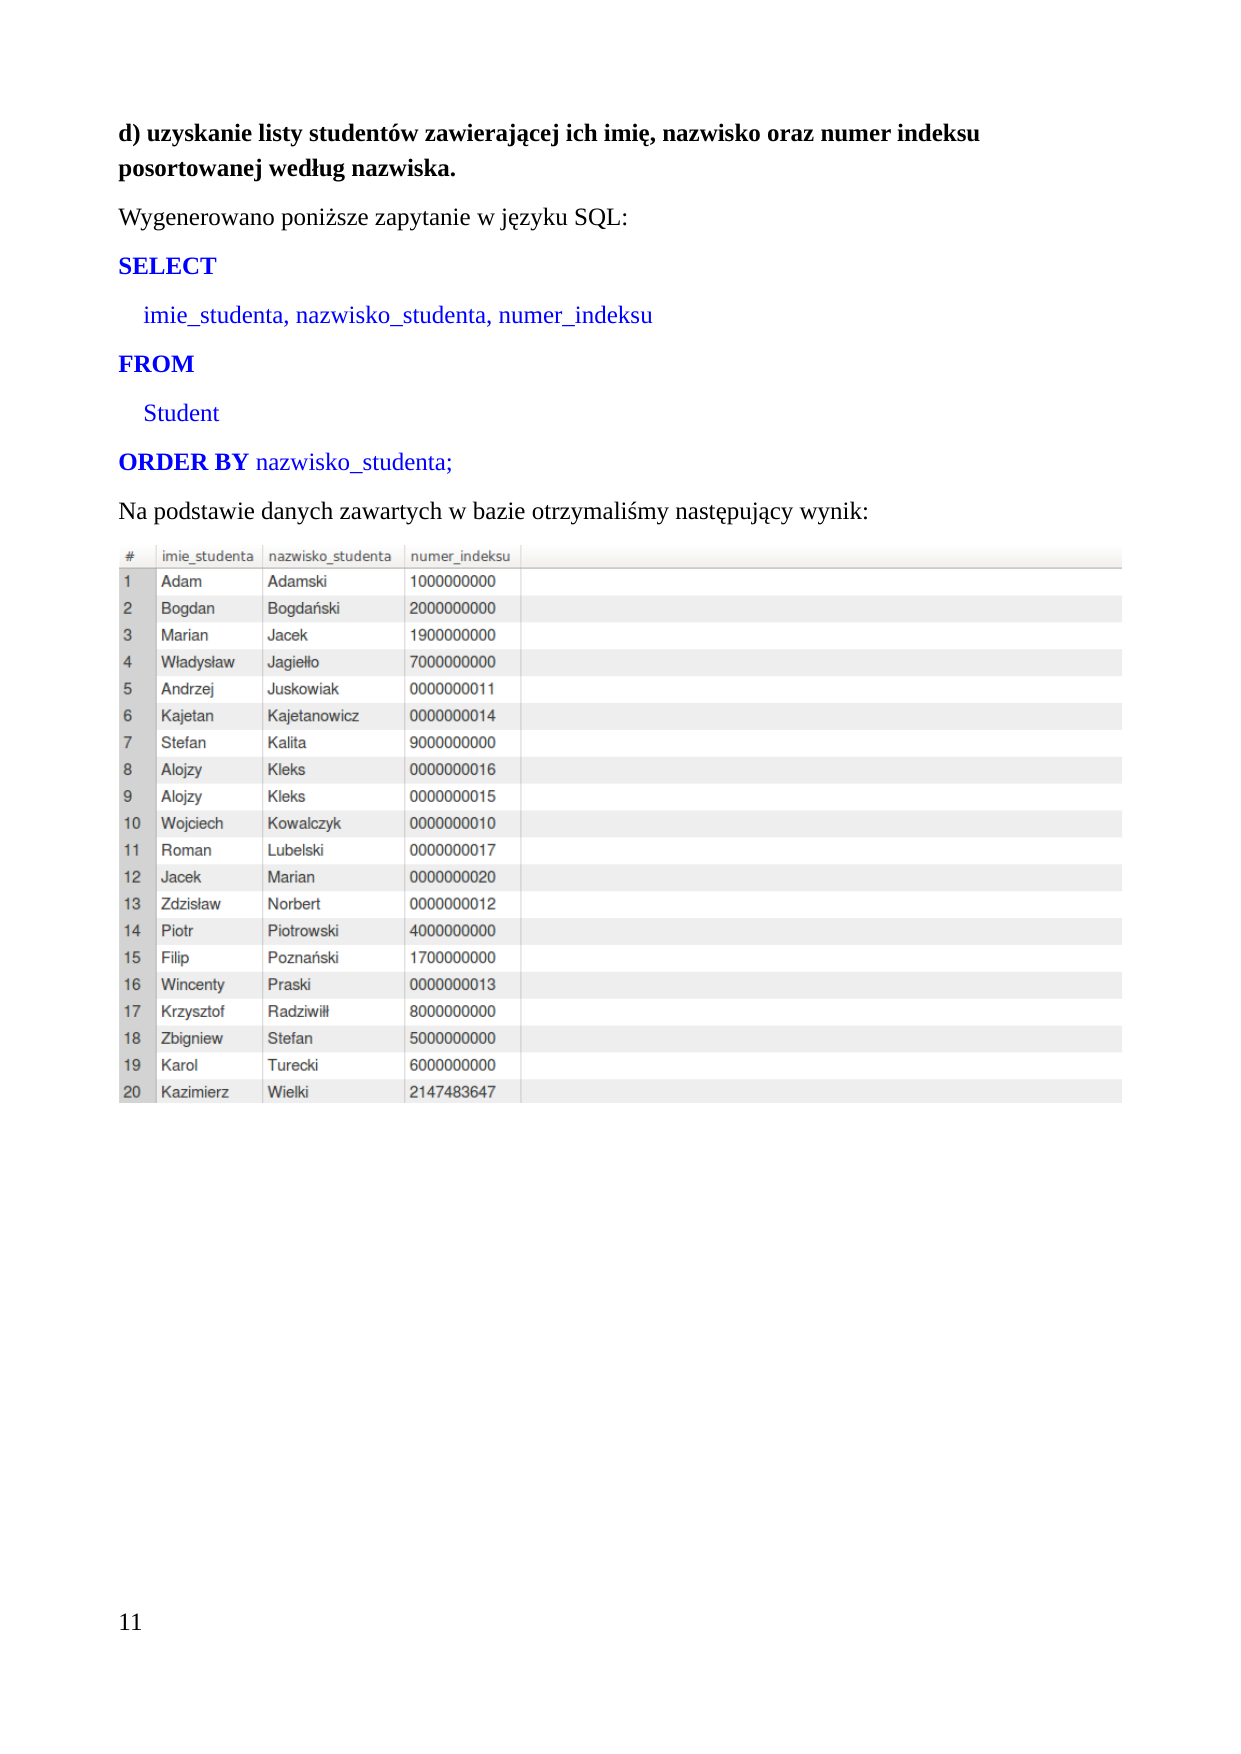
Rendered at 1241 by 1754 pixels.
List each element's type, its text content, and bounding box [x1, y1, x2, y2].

text FROM [118, 349, 1122, 378]
text Student [118, 398, 1122, 427]
text SELECT [118, 251, 1122, 279]
text Na podstawie danych zawartych w bazie otrzymaliśmy następujący wynik: [118, 496, 1122, 525]
text imie_studenta, nazwisko_studenta, numer_indeksu [118, 300, 1122, 328]
picture [118, 545, 1123, 1103]
text Wygenerowano poniższe zapytanie w języku SQL: [118, 202, 1122, 230]
text d) uzyskanie listy studentów zawierającej ich imię, nazwisko oraz numer indeksu posortowanej według nazwiska. [118, 118, 1122, 181]
text ORDER BY nazwisko_studenta; [118, 447, 1122, 476]
